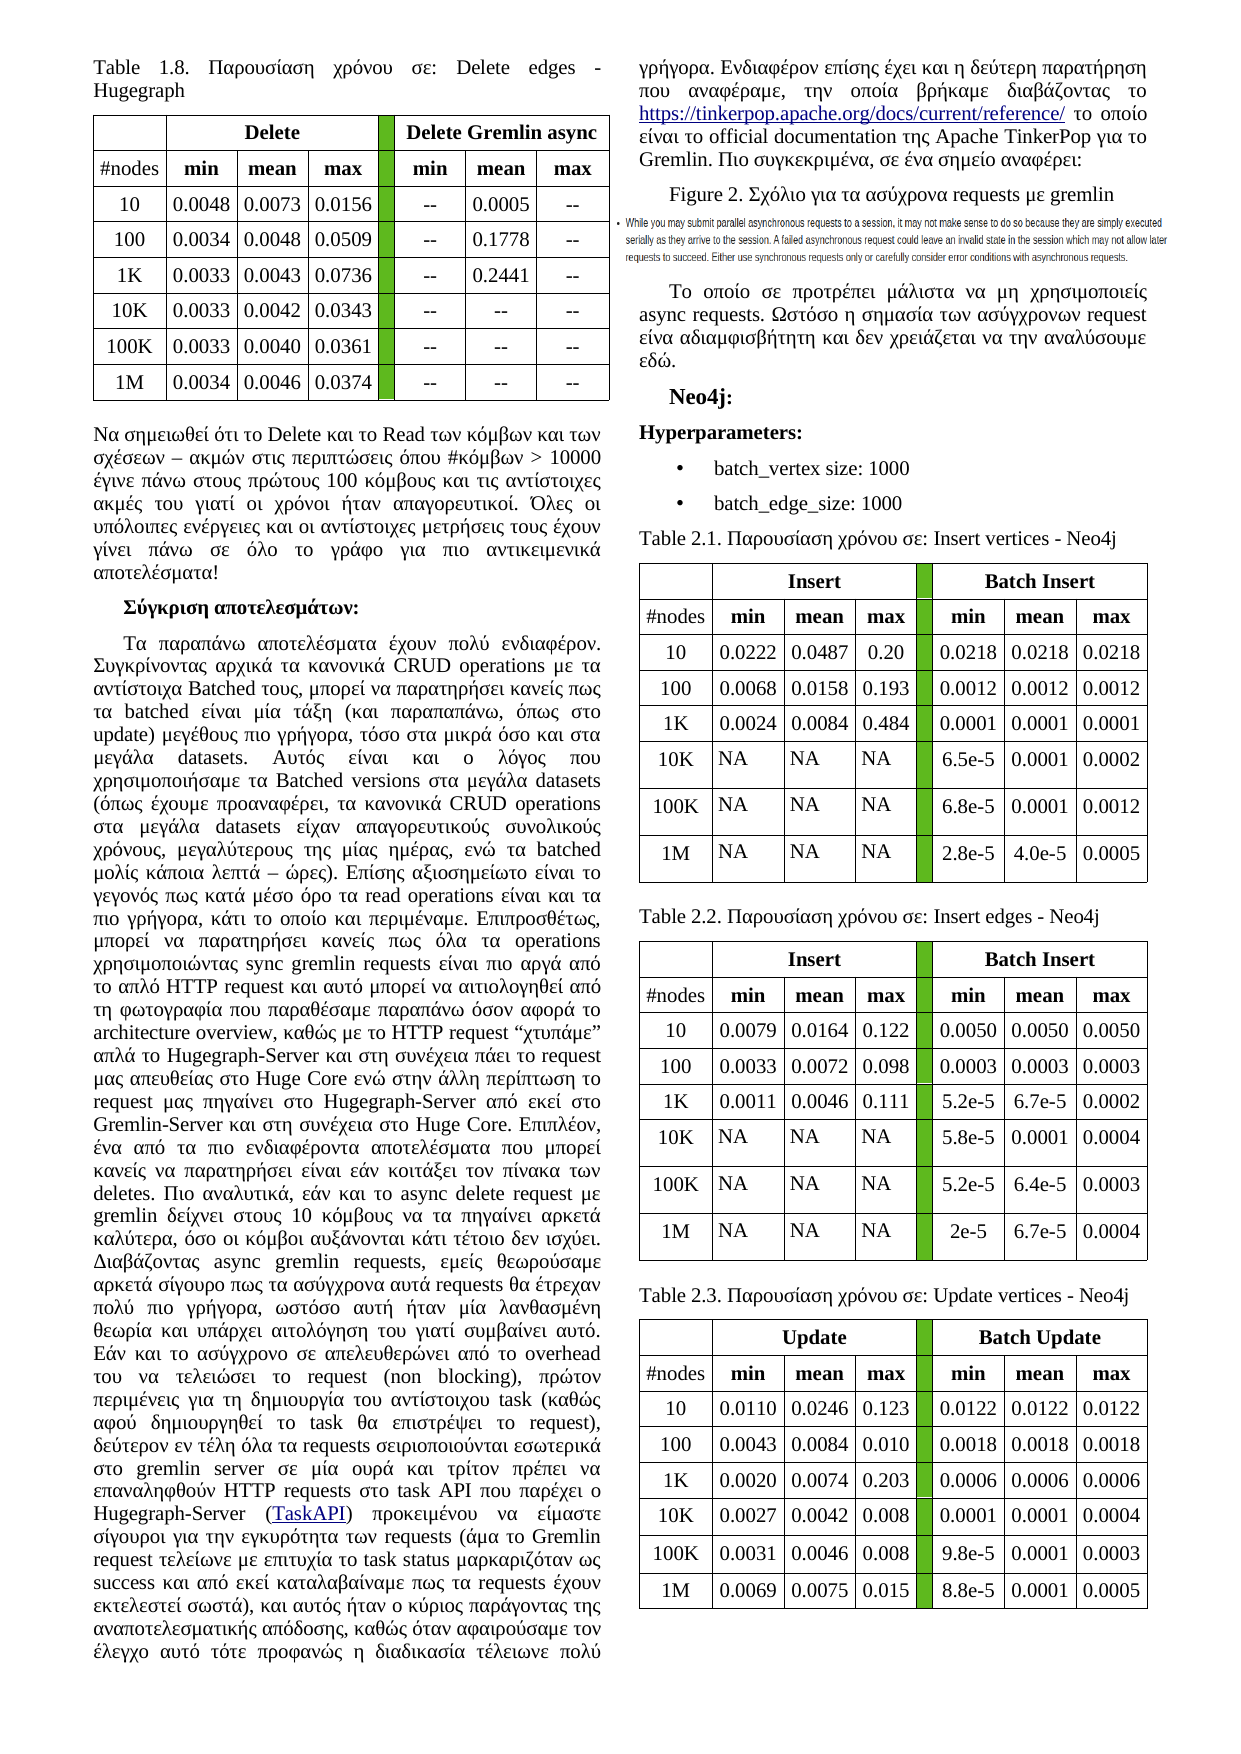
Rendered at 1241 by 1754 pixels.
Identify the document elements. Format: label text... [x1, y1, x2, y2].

table_cell [917, 1049, 932, 1083]
table_cell 10 [640, 1013, 712, 1048]
table_cell [379, 151, 394, 186]
table_cell 0.0164 [785, 1013, 855, 1048]
table_cell -- [395, 187, 465, 221]
table_cell max [856, 1356, 916, 1391]
table_cell 5.8e-5 [933, 1120, 1004, 1166]
table_cell ΝΑ [856, 836, 916, 882]
table_cell 0.0012 [1005, 671, 1076, 705]
table_cell mean [785, 978, 855, 1012]
table_cell 0.0050 [1077, 1013, 1147, 1048]
table_header [917, 942, 932, 977]
table_cell min [713, 600, 784, 634]
table_cell 0.0001 [1005, 1574, 1076, 1608]
table_cell 0.0001 [1005, 1499, 1076, 1535]
table_cell 0.0004 [1077, 1120, 1147, 1166]
table_cell 0.0001 [1005, 742, 1076, 788]
table_cell mean [1005, 600, 1076, 634]
table_cell 0.0004 [1077, 1214, 1147, 1260]
table_cell -- [537, 365, 609, 399]
text Neo4j: [639, 384, 1147, 409]
table_cell ΝΑ [713, 1167, 784, 1213]
table_cell 0.0001 [1005, 1536, 1076, 1573]
table_cell 0.008 [856, 1499, 916, 1535]
text Τα παραπάνω αποτελέσματα έχουν πολύ ενδιαφέρον. Συγκρίνοντας αρχικά τα κανονικά CRUD operations με τα αντίστοιχα Batched τους, μπορεί να παρατηρήσει κανείς πως τα batched είναι μία τάξη (και παραπαπάνω, όπως στο update) μεγέθους πιο γρήγορα, τόσο στα μικρά όσο και στα μεγάλα datasets. Αυτός είναι και ο λόγος που χρησιμοποιήσαμε τα Batched versions στα μεγάλα datasets (όπως έχουμε προαναφέρει, τα κανονικά CRUD operations στα μεγάλα datasets είχαν απαγορευτικούς συνολικούς χρόνους, μεγαλύτερους της μίας ημέρας, ενώ τα batched μολίς κάποια λεπτά – ώρες). Επίσης αξιοσημείωτο είναι το γεγονός πως κατά μέσο όρο τα read operations είναι και τα πιο γρήγορα, κάτι το οποίο και περιμέναμε. Επιπροσθέτως, μπορεί να παρατηρήσει κανείς πως όλα τα operations χρησιμοποιώντας sync gremlin requests είναι πιο αργά από το απλό HTTP request και αυτό μπορεί να αιτιολογηθεί από τη φωτογραφία που παραθέσαμε παραπάνω όσον αφορά το architecture overview, καθώς με το HTTP request “χτυπάμε” απλά το Hugegraph-Server και στη συνέχεια πάει το request μας απευθείας στο Huge Core ενώ στην άλλη περίπτωση το request μας πηγαίνει στο Hugegraph-Server από εκεί στο Gremlin-Server και στη συνέχεια στο Huge Core. Επιπλέον, ένα από τα πιο ενδιαφέροντα αποτελέσματα που μπορεί κανείς να παρατηρήσει είναι εάν κοιτάξει τον πίνακα των deletes. Πιο αναλυτικά, εάν και το async delete request με gremlin δείχνει στους 10 κόμβους να τα πηγαίνει αρκετά καλύτερα, όσο οι κόμβοι αυξάνονται κάτι τέτοιο δεν ισχύει. Διαβάζοντας async gremlin requests, εμείς θεωρούσαμε αρκετά σίγουρο πως τα ασύγχρονα αυτά requests θα έτρεχαν πολύ πιο γρήγορα, ωστόσο αυτή ήταν μία λανθασμένη θεωρία και υπάρχει αιτολόγηση του γιατί συμβαίνει αυτό. Εάν και το ασύγχρονο σε απελευθερώνει από το overhead του να τελειώσει το request (non blocking), πρώτον περιμένεις για τη δημιουργία του αντίστοιχου task (καθώς αφού δημιουργηθεί το task θα επιστρέψει το request), δεύτερον εν τέλη όλα τα requests σειριοποιούνται εσωτερικά στο gremlin server σε μία ουρά και τρίτον πρέπει να επαναληφθούν HTTP requests στο task API που παρέχει ο Hugegraph-Server (TaskAPI) προκειμένου να είμαστε σίγουροι για την εγκυρότητα των requests (άμα το Gremlin request τελείωνε με επιτυχία το task status μαρκαριζόταν ως success και από εκεί καταλαβαίναμε πως τα requests έχουν εκτελεστεί σωστά), και αυτός ήταν ο κύριος παράγοντας της αναποτελεσματικής απόδοσης, καθώς όταν αφαιρούσαμε τον έλεγχο αυτό τότε προφανώς η διαδικασία τέλειωνε πολύ [93, 632, 601, 1663]
table_cell ΝΑ [785, 836, 855, 882]
table_header [94, 116, 166, 150]
table_cell max [856, 600, 916, 634]
table_cell 0.203 [856, 1463, 916, 1497]
table_cell 0.0218 [1005, 635, 1076, 670]
table_cell ΝΑ [856, 1120, 916, 1166]
table_cell ΝΑ [785, 742, 855, 788]
table_cell 100 [94, 222, 166, 257]
table_cell #nodes [94, 151, 166, 186]
table_cell 0.0074 [785, 1463, 855, 1497]
table_cell 0.0218 [1077, 635, 1147, 670]
table_cell 0.0084 [785, 1427, 855, 1462]
table_cell 0.0361 [309, 329, 378, 364]
table_cell 0.0069 [713, 1574, 784, 1608]
picture [612, 213, 1174, 268]
table_cell 0.0001 [933, 706, 1004, 741]
table_cell 0.0033 [167, 329, 237, 364]
table_cell ΝΑ [713, 742, 784, 788]
text γρήγορα. Ενδιαφέρον επίσης έχει και η δεύτερη παρατήρηση που αναφέραμε, την οποία βρήκαμε διαβάζοντας το https://tinkerpop.apache.org/docs/current/reference/ το οποίο είναι το official documentation της Apache TinkerPop για το Gremlin. Πιο συγκεκριμένα, σε ένα σημείο αναφέρει: [639, 56, 1147, 171]
table_cell 1M [94, 365, 166, 399]
text Σύγκριση αποτελεσμάτων: [93, 596, 601, 619]
table_cell 10K [640, 742, 712, 788]
table_cell ΝΑ [856, 1214, 916, 1260]
table_cell 0.193 [856, 671, 916, 705]
table_cell [917, 978, 932, 1012]
table_cell -- [395, 294, 465, 328]
table_cell [917, 1427, 932, 1462]
table_cell 9.8e-5 [933, 1536, 1004, 1573]
list batch_vertex size: 1000 [676, 457, 1147, 480]
table_cell [917, 1536, 932, 1573]
table_cell 0.0042 [785, 1499, 855, 1535]
table_cell 0.0046 [785, 1536, 855, 1573]
table_cell 0.111 [856, 1085, 916, 1119]
table_cell [917, 1214, 932, 1260]
table_cell 100K [640, 1167, 712, 1213]
table_cell 0.1778 [466, 222, 536, 257]
table_cell max [309, 151, 378, 186]
text Το οποίο σε προτρέπει μάλιστα να μη χρησιμοποιείς async requests. Ωστόσο η σημασία των ασύγχρονων request είνα αδιαμφισβήτητη και δεν χρειάζεται να την αναλύσουμε εδώ. [639, 268, 1147, 372]
table_cell [917, 706, 932, 741]
table_cell ΝΑ [713, 789, 784, 835]
table_cell ΝΑ [713, 1120, 784, 1166]
table_cell -- [537, 222, 609, 257]
table_header [917, 1320, 932, 1355]
table_cell 0.0158 [785, 671, 855, 705]
table_header Delete Gremlin async [395, 116, 609, 150]
table_cell min [933, 1356, 1004, 1391]
table_cell 0.0034 [167, 222, 237, 257]
table_cell 0.015 [856, 1574, 916, 1608]
table_cell 0.0011 [713, 1085, 784, 1119]
table_cell 0.0343 [309, 294, 378, 328]
table_cell mean [1005, 1356, 1076, 1391]
table_cell 6.7e-5 [1005, 1214, 1076, 1260]
table_cell [917, 1167, 932, 1213]
table_cell 100K [94, 329, 166, 364]
table_cell 0.0487 [785, 635, 855, 670]
table_cell 0.0003 [933, 1049, 1004, 1083]
table_cell 0.0001 [933, 1499, 1004, 1535]
table_cell 0.2441 [466, 258, 536, 293]
table_cell 0.0001 [1005, 789, 1076, 835]
table_cell 0.123 [856, 1392, 916, 1426]
table_cell 0.0048 [238, 222, 308, 257]
table_cell 0.0043 [238, 258, 308, 293]
table_cell -- [537, 258, 609, 293]
table_cell 0.0005 [466, 187, 536, 221]
table_cell 0.0075 [785, 1574, 855, 1608]
table_cell 0.0001 [1005, 706, 1076, 741]
table_cell 6.4e-5 [1005, 1167, 1076, 1213]
table_cell 2.8e-5 [933, 836, 1004, 882]
table_cell 0.0020 [713, 1463, 784, 1497]
table_cell 0.0006 [1077, 1463, 1147, 1497]
table_cell 0.0110 [713, 1392, 784, 1426]
table_cell 0.0027 [713, 1499, 784, 1535]
table_cell -- [395, 365, 465, 399]
table_cell [917, 671, 932, 705]
table_cell 0.0033 [713, 1049, 784, 1083]
table_cell 10 [640, 1392, 712, 1426]
table_header [379, 116, 394, 150]
text Table 2.1. Παρουσίαση χρόνου σε: Insert vertices - Neo4j [639, 527, 1147, 550]
table_cell 100 [640, 671, 712, 705]
table_header Insert [713, 942, 916, 977]
table_cell 100 [640, 1049, 712, 1083]
table_cell 5.2e-5 [933, 1085, 1004, 1119]
table_cell 0.0003 [1077, 1167, 1147, 1213]
table_cell mean [785, 1356, 855, 1391]
table_cell -- [395, 329, 465, 364]
table_cell mean [785, 600, 855, 634]
table_cell 1K [94, 258, 166, 293]
table_cell 0.0374 [309, 365, 378, 399]
table_cell [917, 600, 932, 634]
table_cell [917, 1463, 932, 1497]
table_header [640, 564, 712, 598]
table_cell 0.0043 [713, 1427, 784, 1462]
table_cell 0.0050 [1005, 1013, 1076, 1048]
table_cell 0.0084 [785, 706, 855, 741]
table_cell ΝΑ [713, 1214, 784, 1260]
table_cell ΝΑ [785, 1120, 855, 1166]
table_cell 0.0034 [167, 365, 237, 399]
table_cell 0.0033 [167, 258, 237, 293]
table_cell 0.0122 [1005, 1392, 1076, 1426]
text Hyperparameters: [639, 422, 1147, 444]
text Να σημειωθεί ότι το Delete και το Read των κόμβων και των σχέσεων – ακμών στις περιπτώσεις όπου #κόμβων > 10000 έγινε πάνω στους πρώτους 100 κόμβους και τις αντίστοιχες ακμές του γιατί οι χρόνοι ήταν απαγορευτικοί. Όλες οι υπόλοιπες ενέργειες και οι αντίστοιχες μετρήσεις τους έχουν γίνει πάνω σε όλο το γράφο για πιο αντικειμενικά αποτελέσματα! [93, 424, 601, 584]
table_cell 0.0012 [933, 671, 1004, 705]
table_cell -- [466, 329, 536, 364]
table_cell 0.0004 [1077, 1499, 1147, 1535]
table_cell ΝΑ [856, 742, 916, 788]
table_cell min [933, 600, 1004, 634]
table_cell 6.7e-5 [1005, 1085, 1076, 1119]
table_cell 2e-5 [933, 1214, 1004, 1260]
table_cell 0.0048 [167, 187, 237, 221]
table_cell 0.0012 [1077, 789, 1147, 835]
table_cell 1K [640, 1463, 712, 1497]
table_cell [917, 1574, 932, 1608]
table_cell 0.0509 [309, 222, 378, 257]
table_header Batch Insert [933, 564, 1147, 598]
table_cell 0.0006 [933, 1463, 1004, 1497]
table_cell 0.0001 [1077, 706, 1147, 741]
table_cell [917, 742, 932, 788]
table_cell 0.0246 [785, 1392, 855, 1426]
table_cell -- [466, 365, 536, 399]
table_cell [917, 836, 932, 882]
table_cell 0.0005 [1077, 836, 1147, 882]
table_cell 0.0042 [238, 294, 308, 328]
table_cell ΝΑ [785, 1214, 855, 1260]
table_cell 0.0040 [238, 329, 308, 364]
table_cell 0.0018 [933, 1427, 1004, 1462]
table_cell 1M [640, 1214, 712, 1260]
table_cell 0.0122 [933, 1392, 1004, 1426]
table_cell 0.010 [856, 1427, 916, 1462]
table_cell ΝΑ [856, 1167, 916, 1213]
table_cell 0.0012 [1077, 671, 1147, 705]
table_header [917, 564, 932, 598]
table_cell 0.0073 [238, 187, 308, 221]
table_cell [917, 1499, 932, 1535]
table_cell 100 [640, 1427, 712, 1462]
table_cell [917, 789, 932, 835]
table_cell min [395, 151, 465, 186]
table_cell 100K [640, 1536, 712, 1573]
table_cell 10 [640, 635, 712, 670]
table_cell [917, 635, 932, 670]
table_cell 0.0018 [1005, 1427, 1076, 1462]
table_cell 0.0018 [1077, 1427, 1147, 1462]
table_cell mean [1005, 978, 1076, 1012]
list batch_edge_size: 1000 [676, 492, 1147, 515]
text Figure 2. Σχόλιο για τα ασύχρονα requests με gremlin [639, 183, 1147, 206]
table_cell 10K [640, 1499, 712, 1535]
table_cell 4.0e-5 [1005, 836, 1076, 882]
table_cell [379, 294, 394, 328]
table_cell 0.0001 [1005, 1120, 1076, 1166]
table_cell 0.0050 [933, 1013, 1004, 1048]
table_cell 0.0033 [167, 294, 237, 328]
table_cell 8.8e-5 [933, 1574, 1004, 1608]
table_cell 100K [640, 789, 712, 835]
table_cell [917, 1085, 932, 1119]
table_cell ΝΑ [856, 789, 916, 835]
table_cell 0.0736 [309, 258, 378, 293]
table_cell ΝΑ [785, 789, 855, 835]
table_cell [379, 222, 394, 257]
table_cell 0.098 [856, 1049, 916, 1083]
table_cell min [933, 978, 1004, 1012]
table_cell 0.0046 [785, 1085, 855, 1119]
table_cell 1K [640, 706, 712, 741]
table_cell 10K [640, 1120, 712, 1166]
table_cell 0.20 [856, 635, 916, 670]
text Table 2.3. Παρουσίαση χρόνου σε: Update vertices - Neo4j [639, 1284, 1147, 1307]
table_cell #nodes [640, 1356, 712, 1391]
table_cell 0.0003 [1077, 1049, 1147, 1083]
table_cell [379, 365, 394, 399]
table_cell -- [395, 258, 465, 293]
table_cell ΝΑ [785, 1167, 855, 1213]
table_cell 0.0024 [713, 706, 784, 741]
table_cell -- [537, 329, 609, 364]
table_cell 0.0003 [1077, 1536, 1147, 1573]
table_cell 1M [640, 836, 712, 882]
table_cell [379, 329, 394, 364]
table_cell #nodes [640, 978, 712, 1012]
table_cell 1K [640, 1085, 712, 1119]
table_cell 0.0002 [1077, 1085, 1147, 1119]
table_cell -- [466, 294, 536, 328]
text Table 1.8. Παρουσίαση χρόνου σε: Delete edges - Hugegraph [93, 56, 601, 102]
table_cell 0.0122 [1077, 1392, 1147, 1426]
table_header Batch Insert [933, 942, 1147, 977]
table_cell 0.0068 [713, 671, 784, 705]
table_cell -- [395, 222, 465, 257]
table_cell 1M [640, 1574, 712, 1608]
table_cell 10 [94, 187, 166, 221]
table_cell max [1077, 600, 1147, 634]
table_cell 0.0002 [1077, 742, 1147, 788]
table_cell [379, 258, 394, 293]
table_cell ΝΑ [713, 836, 784, 882]
table_cell 0.0079 [713, 1013, 784, 1048]
table_cell min [713, 978, 784, 1012]
table_cell 0.0005 [1077, 1574, 1147, 1608]
table_cell 5.2e-5 [933, 1167, 1004, 1213]
table_cell [917, 1356, 932, 1391]
table_cell -- [537, 187, 609, 221]
table_cell 0.0046 [238, 365, 308, 399]
text Table 2.2. Παρουσίαση χρόνου σε: Insert edges - Neo4j [639, 906, 1147, 928]
table_cell [917, 1392, 932, 1426]
table_header Insert [713, 564, 916, 598]
table_header [640, 1320, 712, 1355]
table_cell 0.484 [856, 706, 916, 741]
table_cell max [537, 151, 609, 186]
table_cell [917, 1013, 932, 1048]
table_cell min [713, 1356, 784, 1391]
table_cell 6.8e-5 [933, 789, 1004, 835]
table_header [640, 942, 712, 977]
table_cell mean [466, 151, 536, 186]
table_cell 0.122 [856, 1013, 916, 1048]
table_cell [379, 187, 394, 221]
table_cell min [167, 151, 237, 186]
table_cell [917, 1120, 932, 1166]
table_cell 6.5e-5 [933, 742, 1004, 788]
table_cell #nodes [640, 600, 712, 634]
table_cell 0.0222 [713, 635, 784, 670]
table_header Batch Update [933, 1320, 1147, 1355]
table_cell 10K [94, 294, 166, 328]
table_cell max [1077, 978, 1147, 1012]
table_cell 0.0003 [1005, 1049, 1076, 1083]
table_header Delete [167, 116, 378, 150]
table_cell -- [537, 294, 609, 328]
table_cell 0.0006 [1005, 1463, 1076, 1497]
table_cell 0.0072 [785, 1049, 855, 1083]
table_header Update [713, 1320, 916, 1355]
table_cell 0.0031 [713, 1536, 784, 1573]
table_cell max [1077, 1356, 1147, 1391]
table_cell max [856, 978, 916, 1012]
table_cell 0.0218 [933, 635, 1004, 670]
table_cell mean [238, 151, 308, 186]
table_cell 0.008 [856, 1536, 916, 1573]
table_cell 0.0156 [309, 187, 378, 221]
